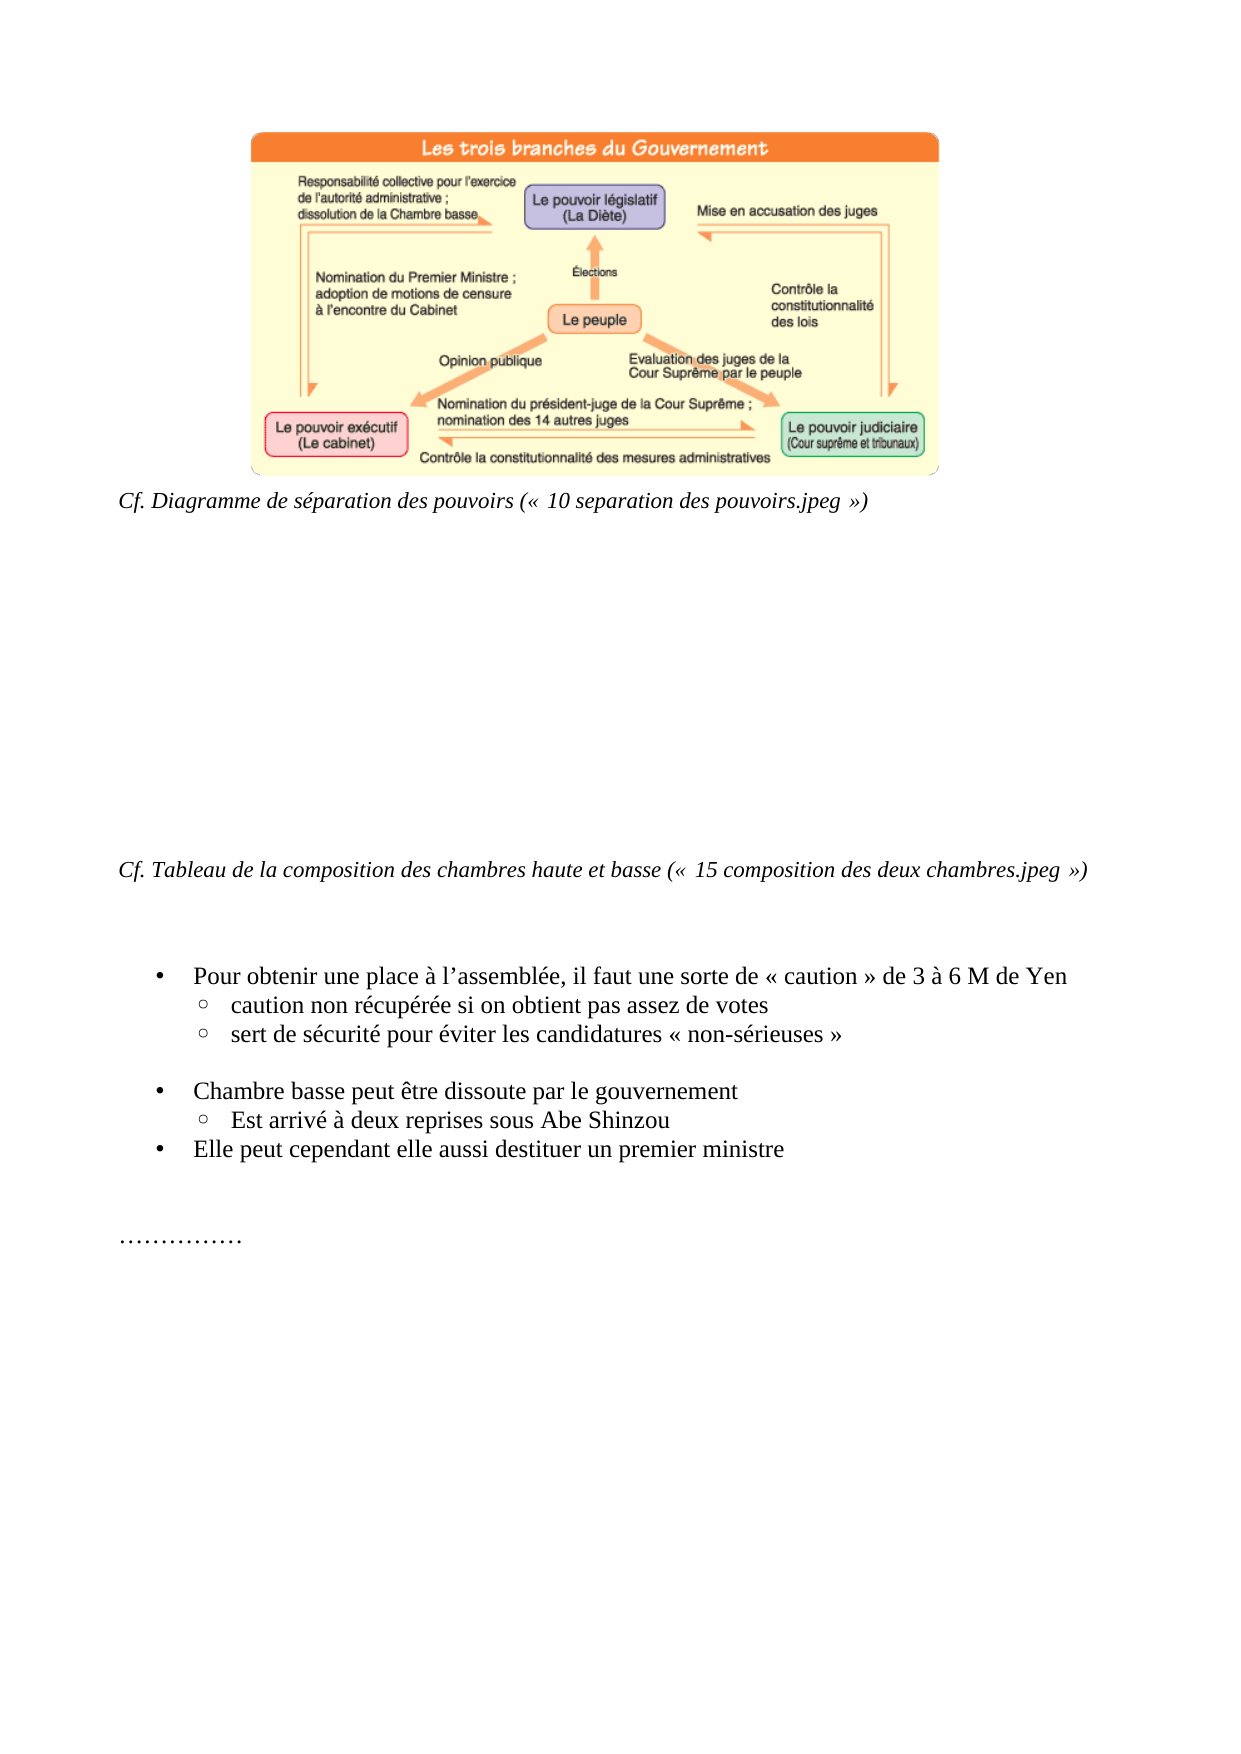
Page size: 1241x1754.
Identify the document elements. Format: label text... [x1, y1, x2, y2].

list caution non récupérée si on obtient pas assez de votes [193, 990, 1122, 1019]
text Cf. Tableau de la composition des chambres haute et basse (« 15 composition des deux chambres.jpeg ») [118, 856, 1122, 882]
text …………… [118, 1220, 1122, 1249]
list Elle peut cependant elle aussi destituer un premier ministre [156, 1134, 1122, 1163]
text Cf. Diagramme de séparation des pouvoirs (« 10 separation des pouvoirs.jpeg ») [118, 487, 1122, 513]
list Pour obtenir une place à l’assemblée, il faut une sorte de « caution » de 3 à 6 M de Yen [156, 961, 1122, 990]
list Chambre basse peut être dissoute par le gouvernement [156, 1076, 1122, 1105]
list Est arrivé à deux reprises sous Abe Shinzou [193, 1105, 1122, 1134]
list sert de sécurité pour éviter les candidatures « non-sérieuses » [193, 1019, 1122, 1048]
picture [250, 132, 940, 476]
